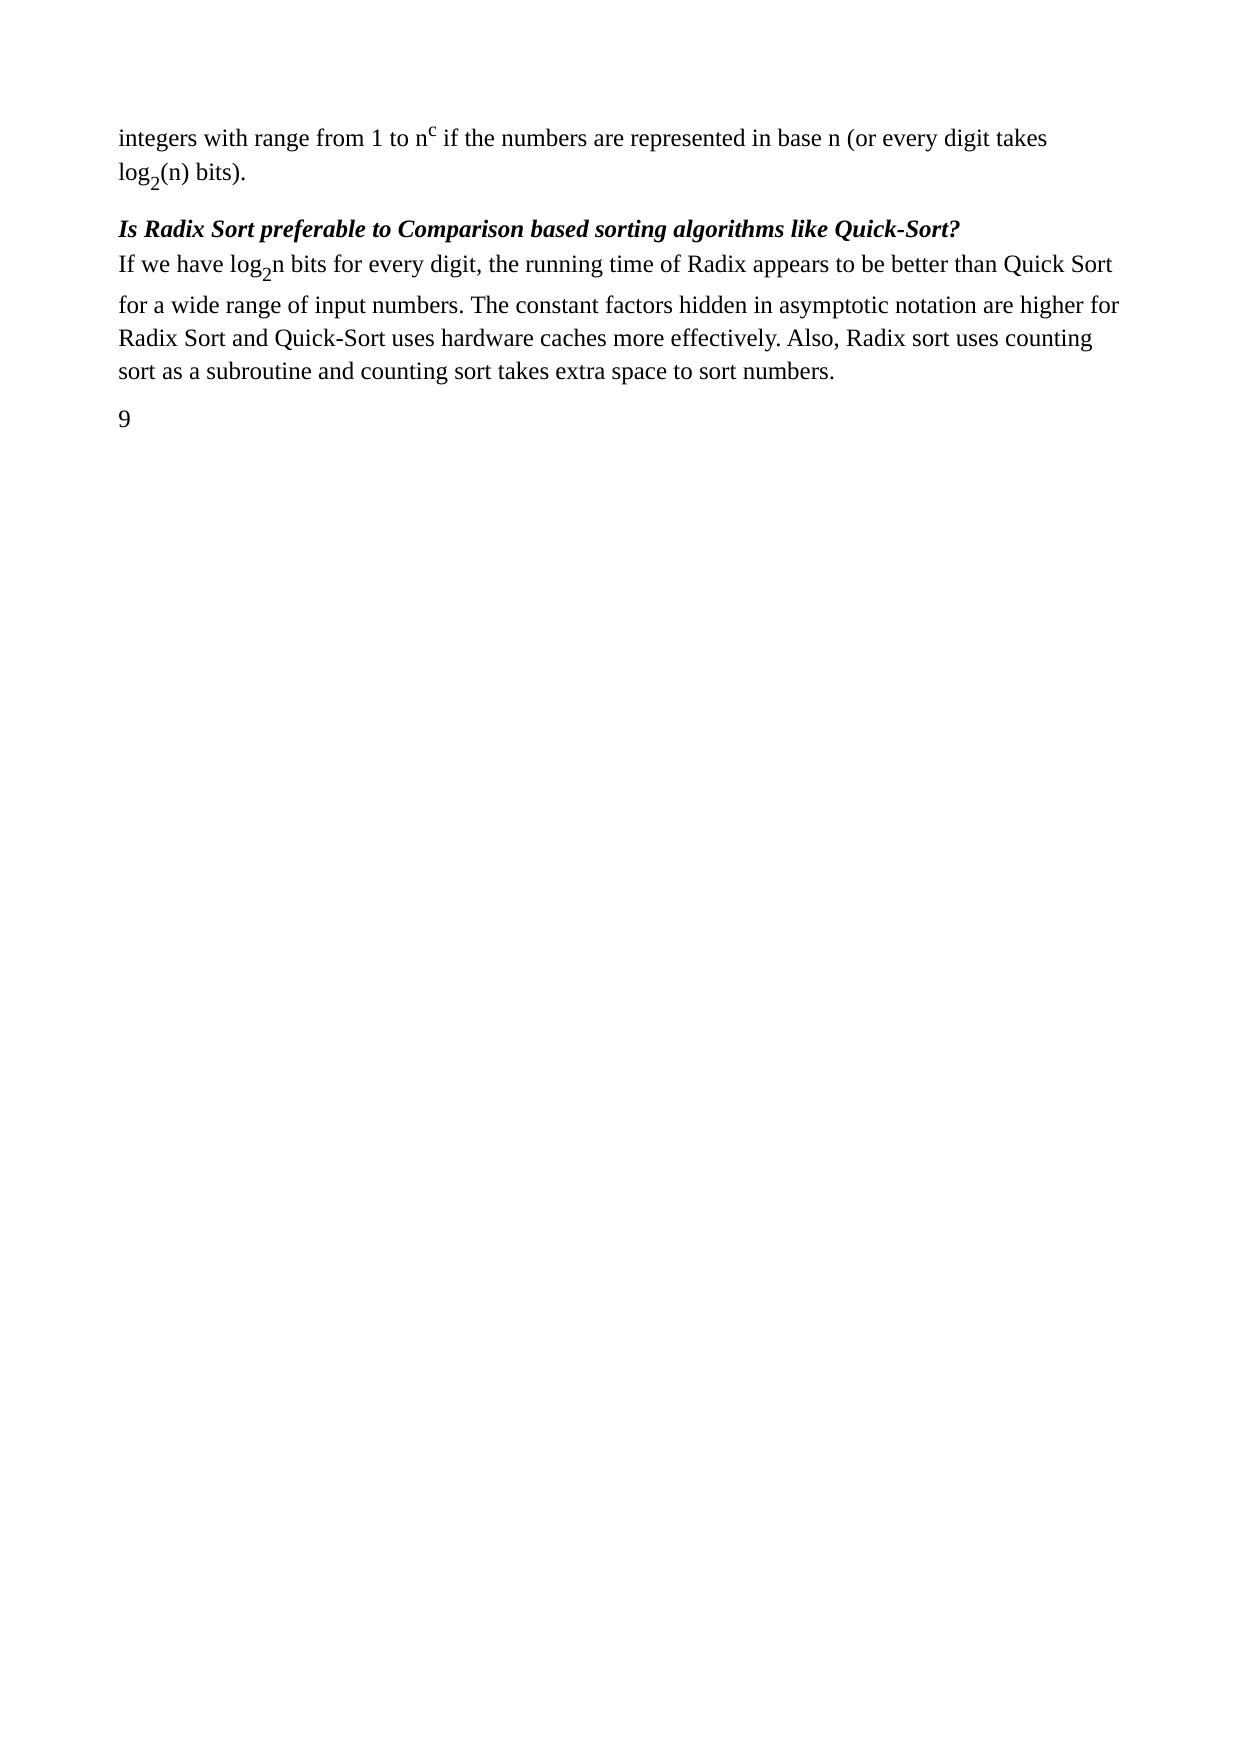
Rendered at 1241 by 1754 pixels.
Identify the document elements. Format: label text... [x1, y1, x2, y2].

text integers with range from 1 to nc if the numbers are represented in base n (or every digit takes log2(n) bits). [118, 118, 1122, 194]
text 9 [118, 404, 1122, 433]
text Is Radix Sort preferable to Comparison based sorting algorithms like Quick-Sort? If we have log2n bits for every digit, the running time of Radix appears to be better than Quick Sort for a wide range of input numbers. The constant factors hidden in asymptotic notation are higher for Radix Sort and Quick-Sort uses hardware caches more effectively. Also, Radix sort uses counting sort as a subroutine and counting sort takes extra space to sort numbers. [118, 214, 1122, 385]
